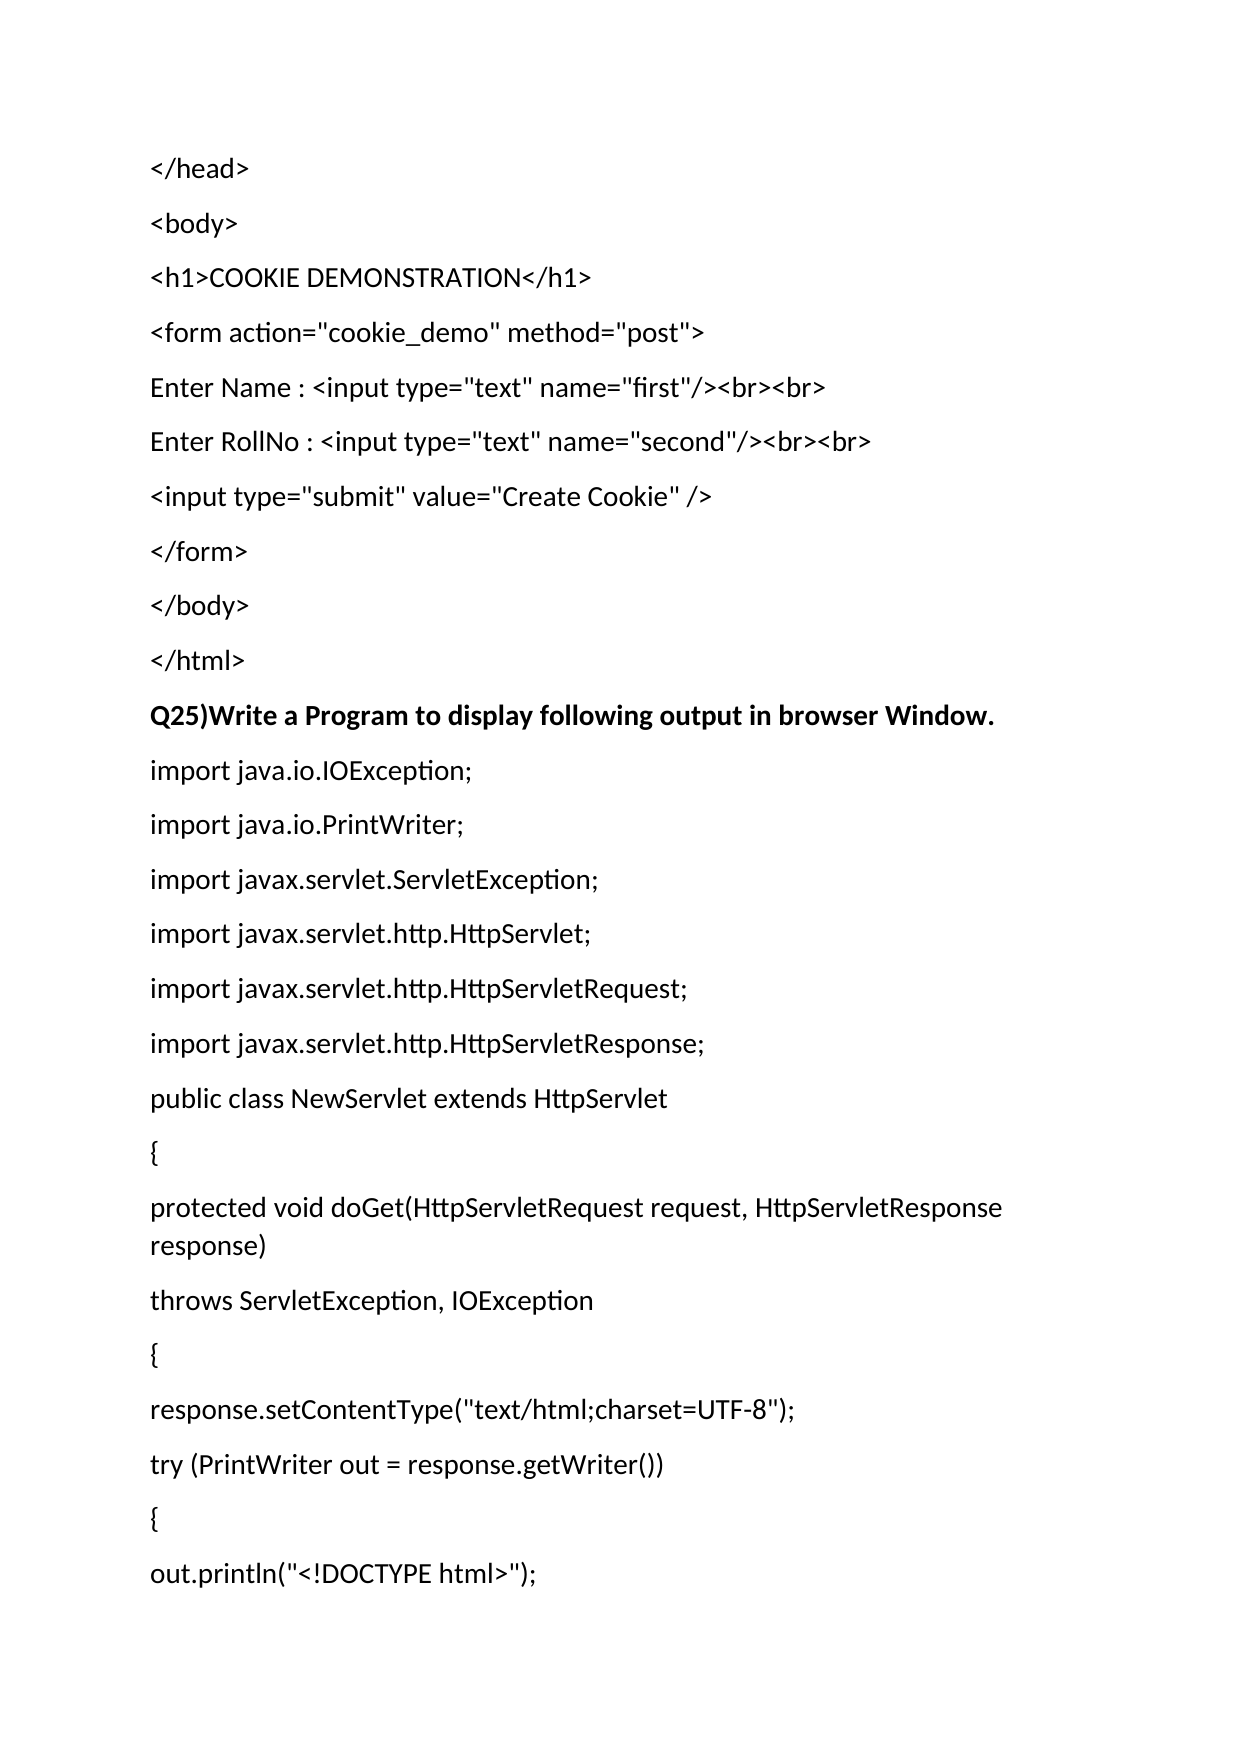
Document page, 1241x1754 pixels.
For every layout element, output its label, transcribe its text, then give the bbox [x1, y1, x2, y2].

text throws ServletException, IOException [150, 1282, 1090, 1317]
text Enter Name : <input type="text" name="first"/><br><br> [150, 369, 1090, 404]
text import javax.servlet.http.HttpServletRequest; [150, 970, 1090, 1006]
text response.setContentType("text/html;charset=UTF-8"); [150, 1391, 1090, 1427]
text </html> [150, 642, 1090, 678]
text <form action="cookie_demo" method="post"> [150, 314, 1090, 350]
text import javax.servlet.http.HttpServlet; [150, 916, 1090, 951]
text public class NewServlet extends HttpServlet [150, 1080, 1090, 1115]
text { [150, 1336, 1090, 1372]
text </head> [150, 150, 1090, 186]
text Q25)Write a Program to display following output in browser Window. [150, 697, 1090, 732]
text protected void doGet(HttpServletRequest request, HttpServletResponse response) [150, 1189, 1090, 1263]
text import java.io.PrintWriter; [150, 806, 1090, 842]
text <input type="submit" value="Create Cookie" /> [150, 478, 1090, 514]
text <body> [150, 205, 1090, 240]
text { [150, 1501, 1090, 1536]
text <h1>COOKIE DEMONSTRATION</h1> [150, 259, 1090, 295]
text Enter RollNo : <input type="text" name="second"/><br><br> [150, 423, 1090, 459]
text import javax.servlet.http.HttpServletResponse; [150, 1025, 1090, 1061]
text try (PrintWriter out = response.getWriter()) [150, 1446, 1090, 1481]
text { [150, 1134, 1090, 1170]
text </form> [150, 533, 1090, 568]
text out.println("<!DOCTYPE html>"); [150, 1555, 1090, 1591]
text import javax.servlet.ServletException; [150, 861, 1090, 897]
text import java.io.IOException; [150, 752, 1090, 787]
text </body> [150, 587, 1090, 623]
